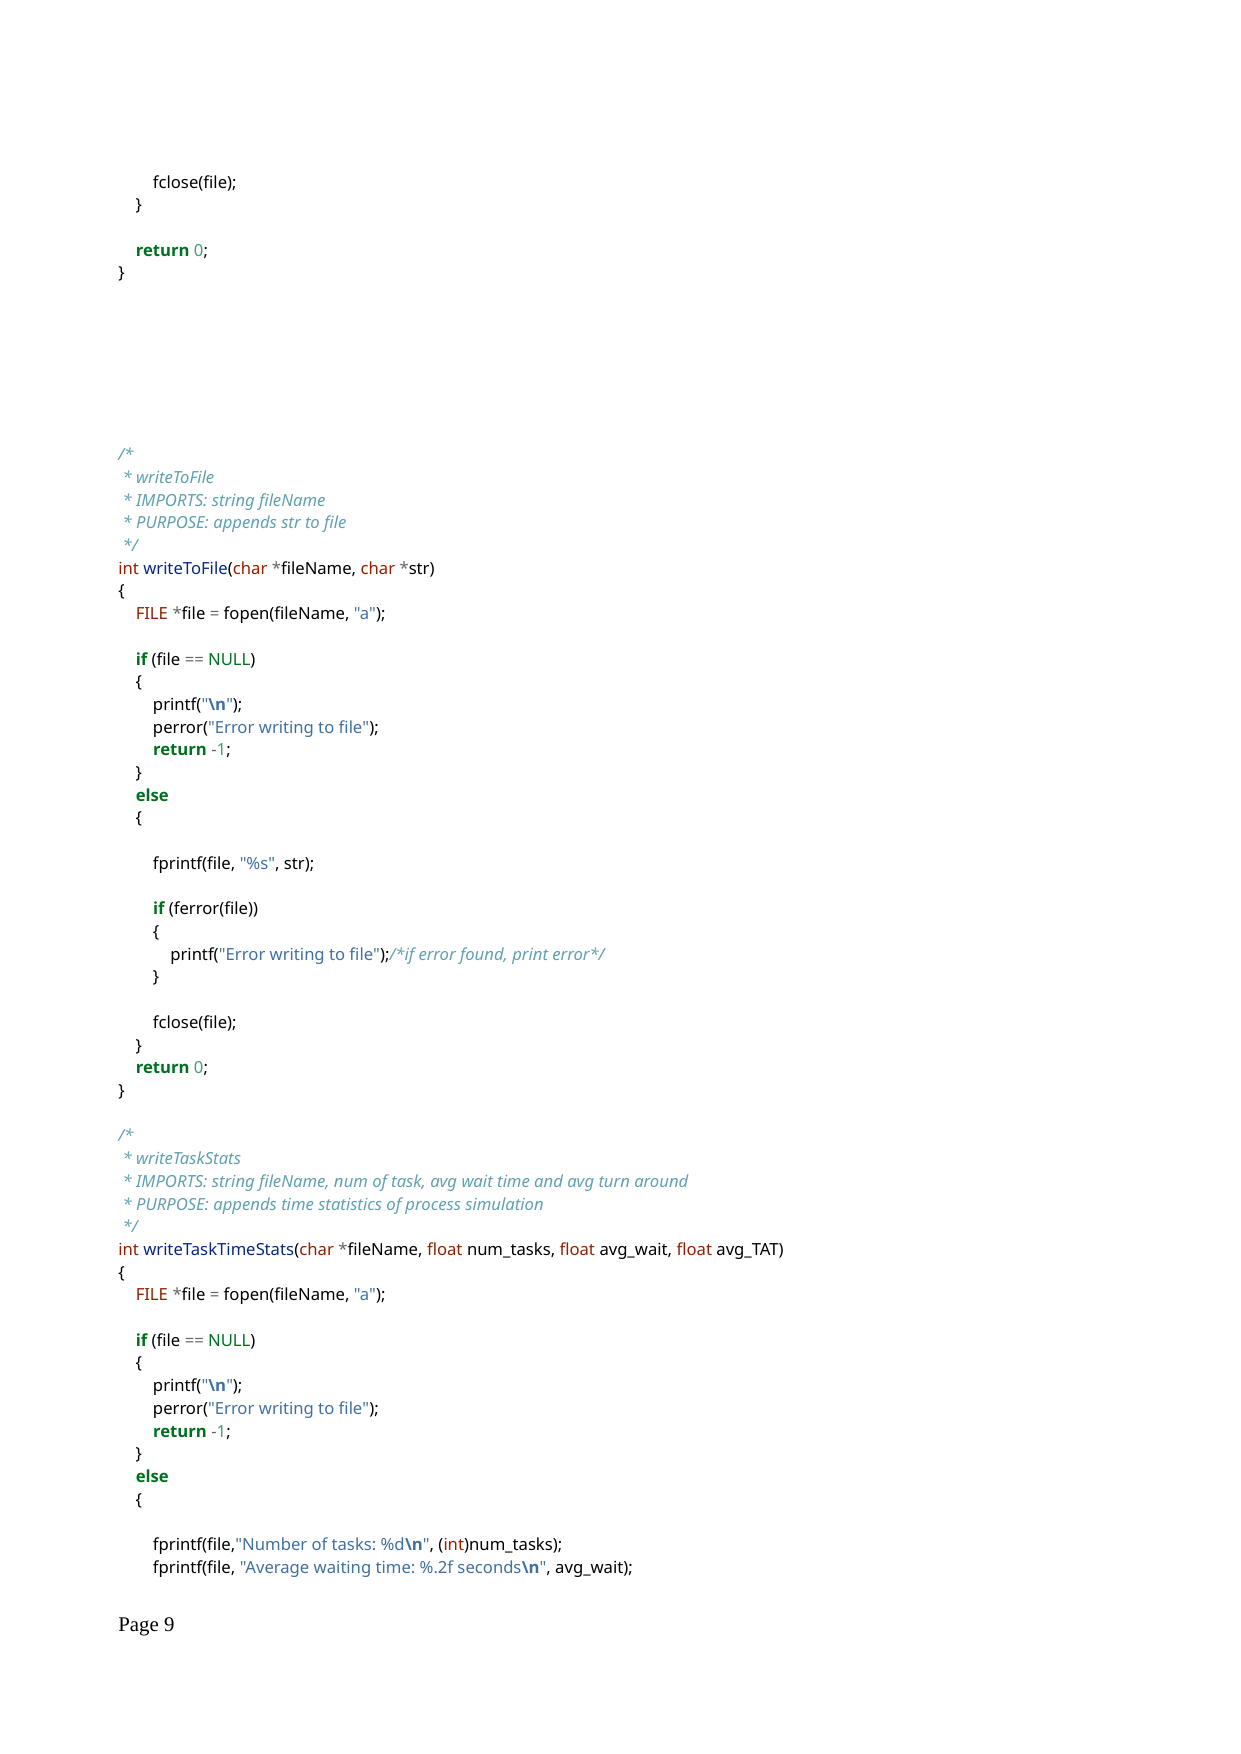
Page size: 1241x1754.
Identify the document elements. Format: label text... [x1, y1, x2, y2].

text { [118, 806, 1122, 829]
text perror("Error writing to file"); [118, 1397, 1122, 1419]
text } [118, 761, 1122, 783]
text else [118, 783, 1122, 806]
text FILE *file = fopen(fileName, "a"); [118, 1283, 1122, 1306]
text fprintf(file, "Average waiting time: %.2f seconds\n", avg_wait); [118, 1556, 1122, 1578]
text fclose(file); [118, 170, 1122, 193]
text * writeTaskStats [118, 1147, 1122, 1169]
text { [118, 1351, 1122, 1374]
text perror("Error writing to file"); [118, 715, 1122, 738]
text printf("\n"); [118, 1374, 1122, 1397]
text if (file == NULL) [118, 647, 1122, 670]
text */ [118, 534, 1122, 556]
text /* [118, 1124, 1122, 1147]
text return -1; [118, 1419, 1122, 1442]
text } [118, 1442, 1122, 1465]
text * IMPORTS: string fileName, num of task, avg wait time and avg turn around [118, 1169, 1122, 1192]
text * writeToFile [118, 466, 1122, 488]
text int writeToFile(char *fileName, char *str) [118, 556, 1122, 579]
text return 0; [118, 238, 1122, 261]
text } [118, 965, 1122, 988]
text if (ferror(file)) [118, 897, 1122, 920]
text return -1; [118, 738, 1122, 761]
text { [118, 920, 1122, 942]
text fprintf(file, "%s", str); [118, 852, 1122, 874]
text } [118, 193, 1122, 216]
text { [118, 1260, 1122, 1283]
text { [118, 1487, 1122, 1510]
text int writeTaskTimeStats(char *fileName, float num_tasks, float avg_wait, float avg_TAT) [118, 1238, 1122, 1260]
text fprintf(file,"Number of tasks: %d\n", (int)num_tasks); [118, 1533, 1122, 1556]
text { [118, 579, 1122, 602]
text printf("Error writing to file");/*if error found, print error*/ [118, 942, 1122, 965]
text printf("\n"); [118, 693, 1122, 715]
text * IMPORTS: string fileName [118, 488, 1122, 511]
text else [118, 1465, 1122, 1487]
text /* [118, 443, 1122, 466]
text */ [118, 1215, 1122, 1238]
text { [118, 670, 1122, 693]
text if (file == NULL) [118, 1328, 1122, 1351]
text return 0; [118, 1056, 1122, 1079]
text } [118, 261, 1122, 284]
text } [118, 1033, 1122, 1056]
text FILE *file = fopen(fileName, "a"); [118, 602, 1122, 624]
text * PURPOSE: appends str to file [118, 511, 1122, 534]
text fclose(file); [118, 1011, 1122, 1033]
text * PURPOSE: appends time statistics of process simulation [118, 1192, 1122, 1215]
text } [118, 1079, 1122, 1101]
